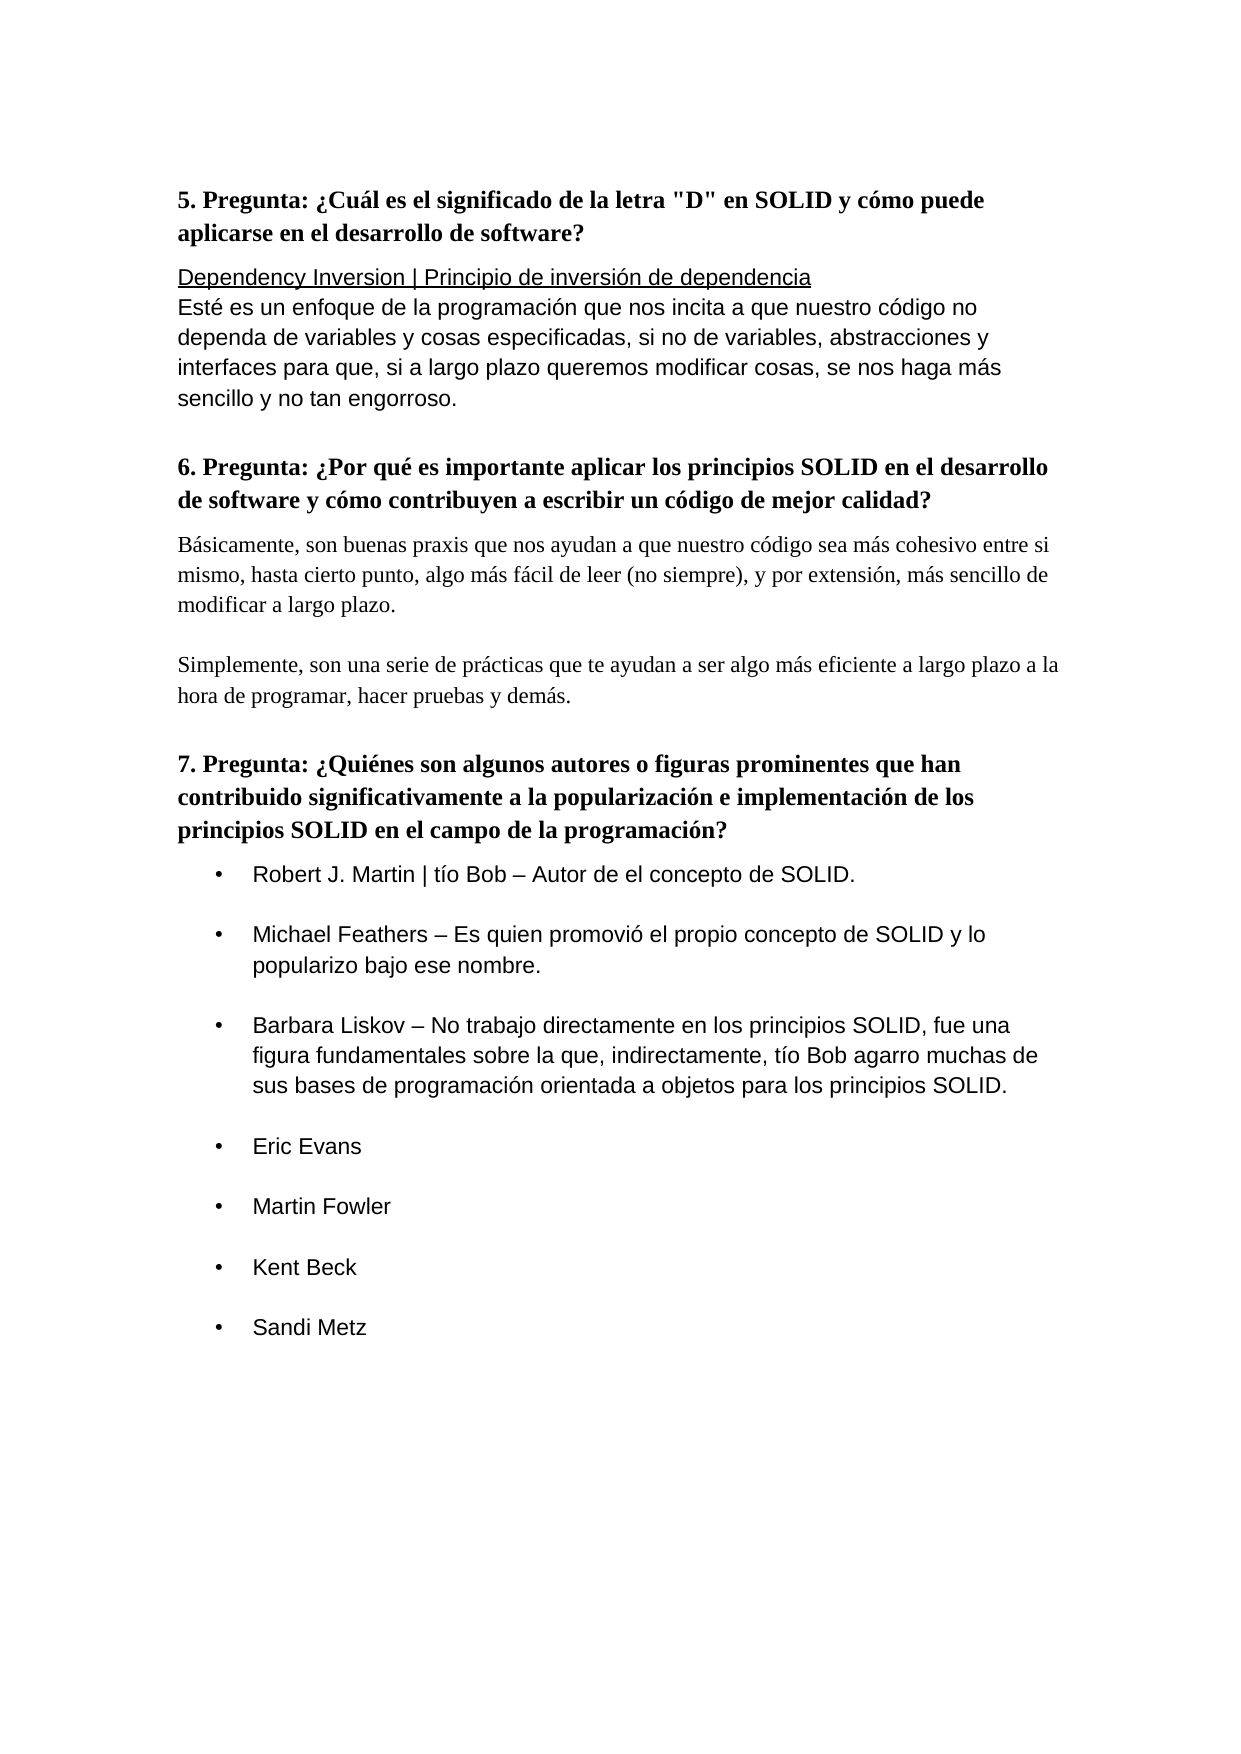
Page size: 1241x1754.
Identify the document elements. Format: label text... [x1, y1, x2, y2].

list Michael Feathers – Es quien promovió el propio concepto de SOLID y lo popularizo bajo ese nombre. [215, 921, 1063, 978]
list Sandi Metz [215, 1314, 1063, 1341]
list Eric Evans [215, 1133, 1063, 1159]
subtitle 6. Pregunta: ¿Por qué es importante aplicar los principios SOLID en el desarrollo de software y cómo contribuyen a escribir un código de mejor calidad? [177, 452, 1063, 514]
subtitle 7. Pregunta: ¿Quiénes son algunos autores o figuras prominentes que han contribuido significativamente a la popularización e implementación de los principios SOLID en el campo de la programación? [177, 749, 1063, 844]
list Kent Beck [215, 1254, 1063, 1280]
text Básicamente, son buenas praxis que nos ayudan a que nuestro código sea más cohesivo entre si mismo, hasta cierto punto, algo más fácil de leer (no siempre), y por extensión, más sencillo de modificar a largo plazo. [177, 531, 1063, 617]
text Dependency Inversion | Principio de inversión de dependencia [177, 264, 1063, 290]
text Esté es un enfoque de la programación que nos incita a que nuestro código no dependa de variables y cosas especificadas, si no de variables, abstracciones y interfaces para que, si a largo plazo queremos modificar cosas, se nos haga más sencillo y no tan engorroso. [177, 294, 1063, 411]
list Barbara Liskov – No trabajo directamente en los principios SOLID, fue una figura fundamentales sobre la que, indirectamente, tío Bob agarro muchas de sus bases de programación orientada a objetos para los principios SOLID. [215, 1012, 1063, 1099]
list Robert J. Martin | tío Bob – Autor de el concepto de SOLID. [215, 861, 1063, 887]
list Martin Fowler [215, 1193, 1063, 1220]
subtitle 5. Pregunta: ¿Cuál es el significado de la letra "D" en SOLID y cómo puede aplicarse en el desarrollo de software? [177, 185, 1063, 247]
text Simplemente, son una serie de prácticas que te ayudan a ser algo más eficiente a largo plazo a la hora de programar, hacer pruebas y demás. [177, 652, 1063, 708]
